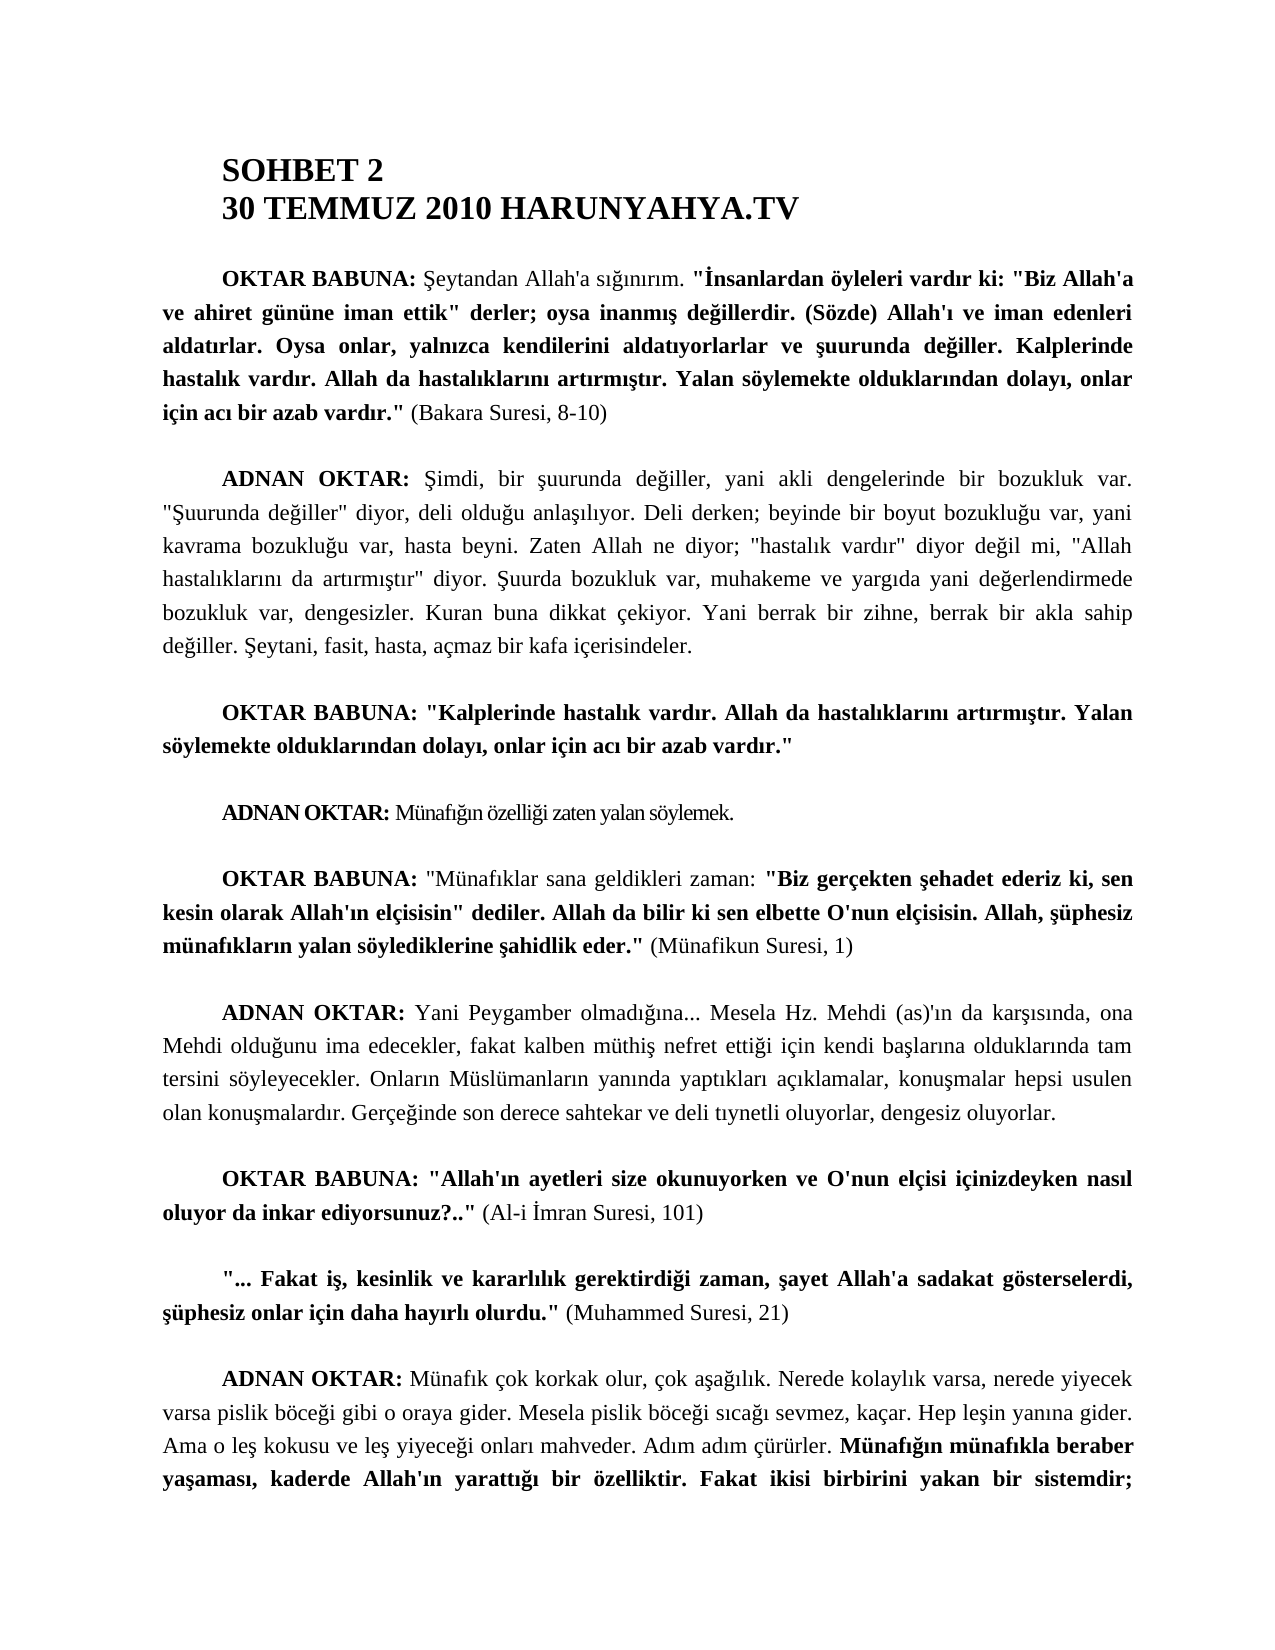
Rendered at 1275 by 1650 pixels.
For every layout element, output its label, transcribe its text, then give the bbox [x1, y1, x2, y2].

text ADNAN OKTAR: Münafık çok korkak olur, çok aşağılık. Nerede kolaylık varsa, nerede yiyecek varsa pislik böceği gibi o oraya gider. Mesela pislik böceği sıcağı sevmez, kaçar. Hep leşin yanına gider. Ama o leş kokusu ve leş yiyeceği onları mahveder. Adım adım çürürler. Münafığın münafıkla beraber yaşaması, kaderde Allah'ın yarattığı bir özelliktir. Fakat ikisi birbirini yakan bir sistemdir; [162, 1360, 1134, 1493]
subtitle 30 TEMMUZ 2010 HARUNYAHYA.TV [162, 188, 1134, 227]
text OKTAR BABUNA: "Allah'ın ayetleri size okunuyorken ve O'nun elçisi içinizdeyken nasıl oluyor da inkar ediyorsunuz?.." (Al-i İmran Suresi, 101) [162, 1160, 1134, 1227]
text ADNAN OKTAR: Münafığın özelliği zaten yalan söylemek. [162, 793, 1134, 827]
text ADNAN OKTAR: Şimdi, bir şuurunda değiller, yani akli dengelerinde bir bozukluk var. "Şuurunda değiller" diyor, deli olduğu anlaşılıyor. Deli derken; beyinde bir boyut bozukluğu var, yani kavrama bozukluğu var, hasta beyni. Zaten Allah ne diyor; "hastalık vardır" diyor değil mi, "Allah hastalıklarını da artırmıştır" diyor. Şuurda bozukluk var, muhakeme ve yargıda yani değerlendirmede bozukluk var, dengesizler. Kuran buna dikkat çekiyor. Yani berrak bir zihne, berrak bir akla sahip değiller. Şeytani, fasit, hasta, açmaz bir kafa içerisindeler. [162, 460, 1134, 660]
text OKTAR BABUNA: "Münafıklar sana geldikleri zaman: "Biz gerçekten şehadet ederiz ki, sen kesin olarak Allah'ın elçisisin" dediler. Allah da bilir ki sen elbette O'nun elçisisin. Allah, şüphesiz münafıkların yalan söylediklerine şahidlik eder." (Münafikun Suresi, 1) [162, 860, 1134, 960]
text OKTAR BABUNA: "Kalplerinde hastalık vardır. Allah da hastalıklarını artırmıştır. Yalan söylemekte olduklarından dolayı, onlar için acı bir azab vardır." [162, 693, 1134, 760]
text ADNAN OKTAR: Yani Peygamber olmadığına... Mesela Hz. Mehdi (as)'ın da karşısında, ona Mehdi olduğunu ima edecekler, fakat kalben müthiş nefret ettiği için kendi başlarına olduklarında tam tersini söyleyecekler. Onların Müslümanların yanında yaptıkları açıklamalar, konuşmalar hepsi usulen olan konuşmalardır. Gerçeğinde son derece sahtekar ve deli tıynetli oluyorlar, dengesiz oluyorlar. [162, 993, 1134, 1127]
subtitle SOHBET 2 [162, 150, 1134, 188]
text "... Fakat iş, kesinlik ve kararlılık gerektirdiği zaman, şayet Allah'a sadakat gösterselerdi, şüphesiz onlar için daha hayırlı olurdu." (Muhammed Suresi, 21) [162, 1260, 1134, 1327]
text OKTAR BABUNA: Şeytandan Allah'a sığınırım. "İnsanlardan öyleleri vardır ki: "Biz Allah'a ve ahiret gününe iman ettik" derler; oysa inanmış değillerdir. (Sözde) Allah'ı ve iman edenleri aldatırlar. Oysa onlar, yalnızca kendilerini aldatıyorlarlar ve şuurunda değiller. Kalplerinde hastalık vardır. Allah da hastalıklarını artırmıştır. Yalan söylemekte olduklarından dolayı, onlar için acı bir azab vardır." (Bakara Suresi, 8-10) [162, 260, 1134, 427]
